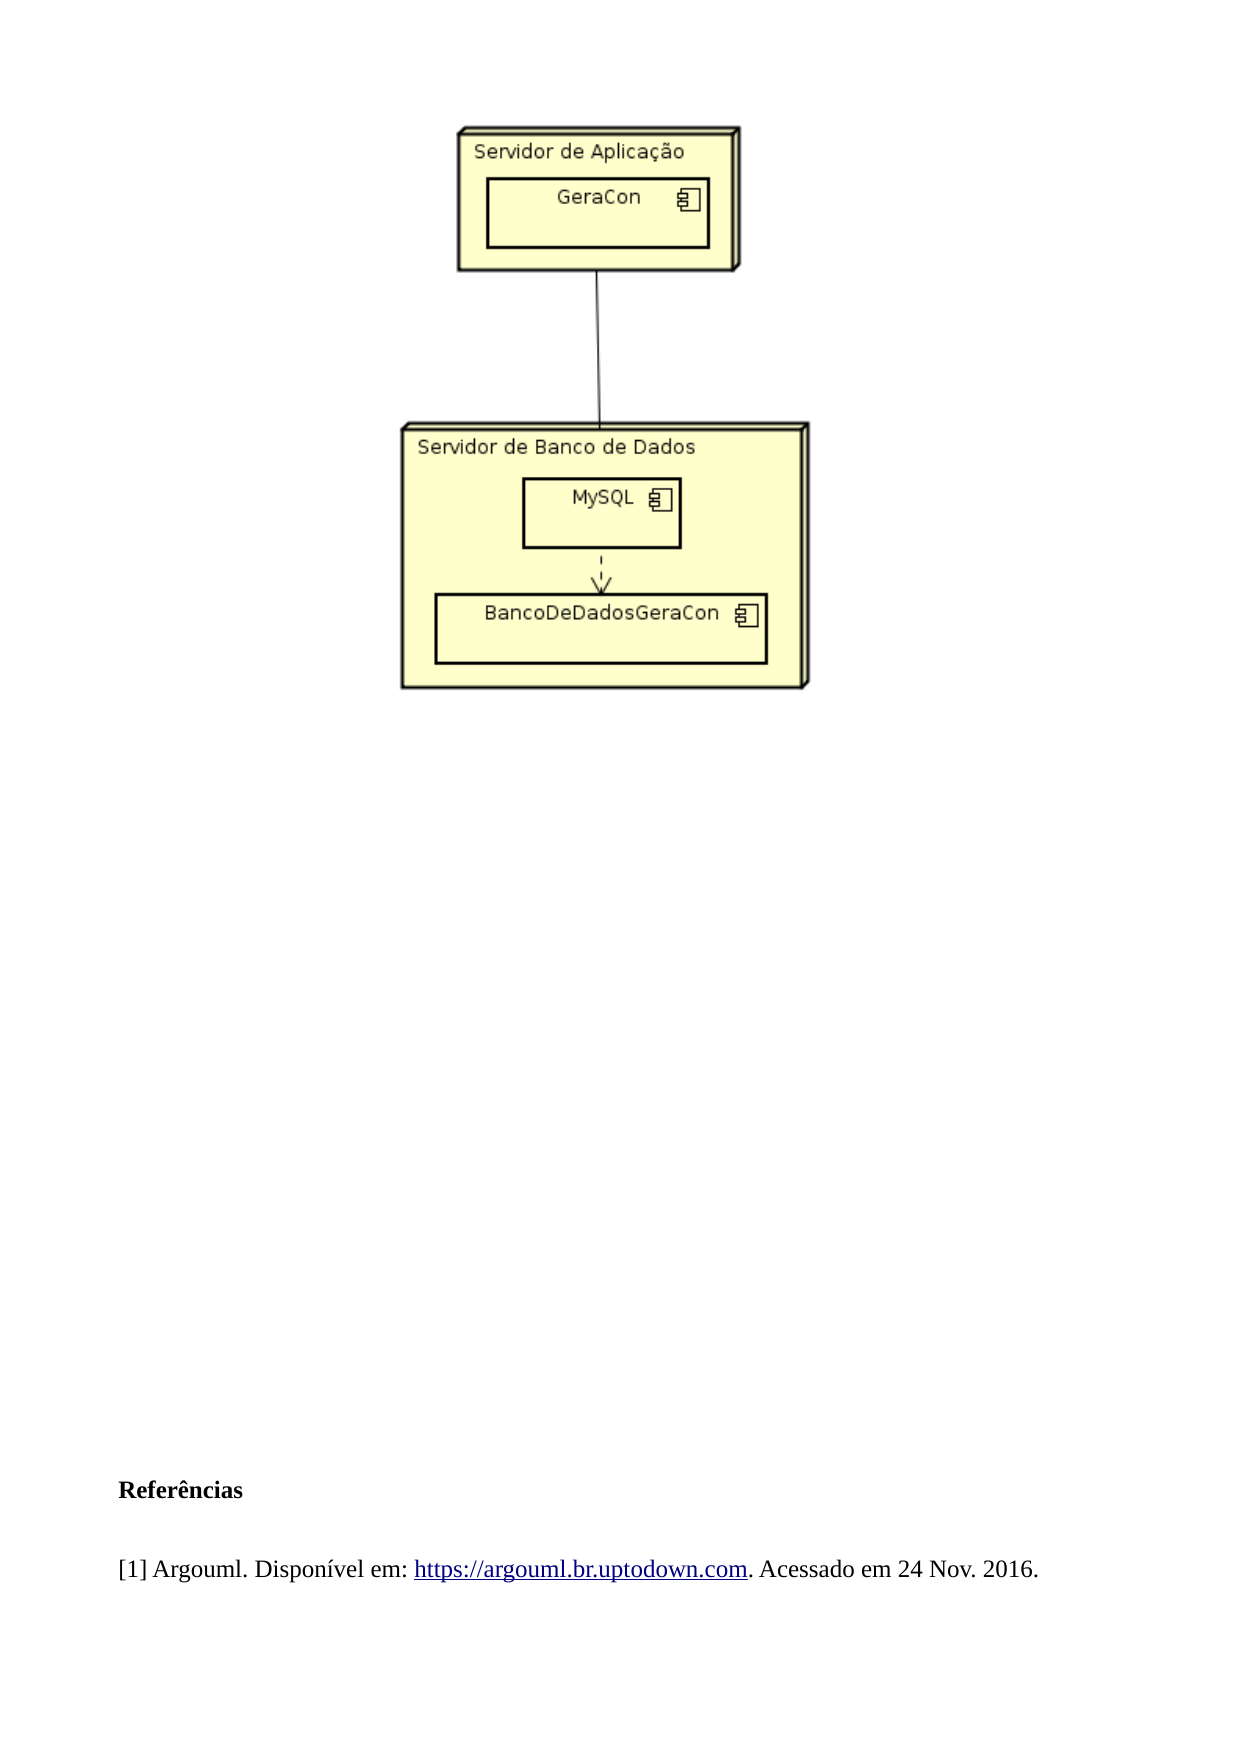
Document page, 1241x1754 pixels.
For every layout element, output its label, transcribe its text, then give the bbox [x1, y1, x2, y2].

subtitle Referências [118, 1475, 1122, 1543]
subtitle [1] Argouml. Disponível em: https://argouml.br.uptodown.com. Acessado em 24 Nov. 2016. [118, 1554, 1122, 1583]
picture [369, 118, 845, 712]
